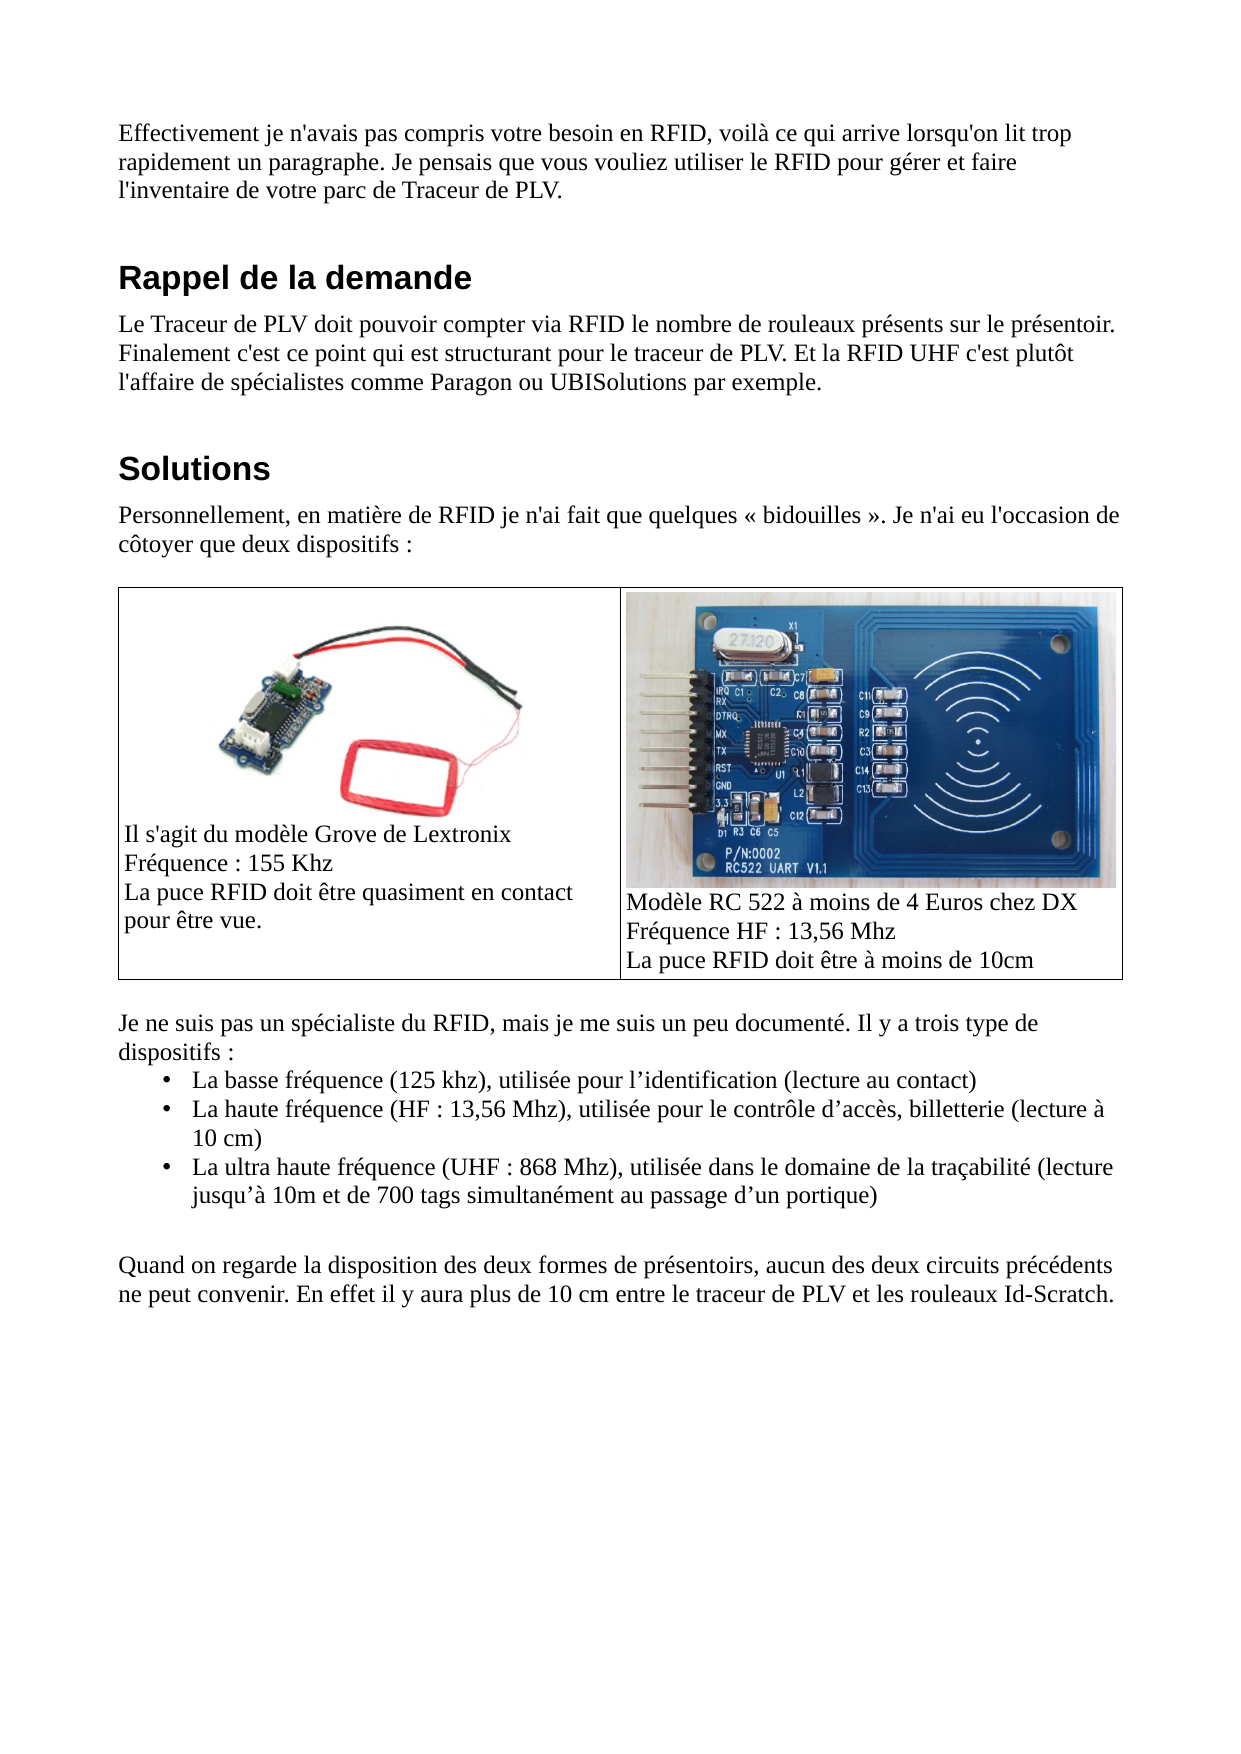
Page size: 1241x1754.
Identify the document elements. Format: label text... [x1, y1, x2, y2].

table_header Il s'agit du modèle Grove de Lextronix Fréquence : 155 Khz La puce RFID doit être quasiment en contact pour être vue. [119, 588, 620, 979]
text Finalement c'est ce point qui est structurant pour le traceur de PLV. Et la RFID UHF c'est plutôt l'affaire de spécialistes comme Paragon ou UBISolutions par exemple. [118, 338, 1122, 396]
text Je ne suis pas un spécialiste du RFID, mais je me suis un peu documenté. Il y a trois type de dispositifs : [118, 1008, 1122, 1066]
text Effectivement je n'avais pas compris votre besoin en RFID, voilà ce qui arrive lorsqu'on lit trop rapidement un paragraphe. Je pensais que vous vouliez utiliser le RFID pour gérer et faire l'inventaire de votre parc de Traceur de PLV. [118, 118, 1122, 204]
text Personnellement, en matière de RFID je n'ai fait que quelques « bidouilles ». Je n'ai eu l'occasion de côtoyer que deux dispositifs : [118, 500, 1122, 558]
list La haute fréquence (HF : 13,56 Mhz), utilisée pour le contrôle d’accès, billetterie (lecture à 10 cm) [162, 1094, 1122, 1152]
table_header Modèle RC 522 à moins de 4 Euros chez DX Fréquence HF : 13,56 Mhz La puce RFID doit être à moins de 10cm [621, 593, 1122, 979]
subtitle Rappel de la demande [118, 258, 1122, 297]
subtitle Solutions [118, 449, 1122, 488]
picture [123, 621, 615, 820]
picture [625, 592, 1117, 888]
text Quand on regarde la disposition des deux formes de présentoirs, aucun des deux circuits précédents ne peut convenir. En effet il y aura plus de 10 cm entre le traceur de PLV et les rouleaux Id-Scratch. [118, 1251, 1122, 1308]
text Le Traceur de PLV doit pouvoir compter via RFID le nombre de rouleaux présents sur le présentoir. [118, 309, 1122, 338]
list La basse fréquence (125 khz), utilisée pour l’identification (lecture au contact) [162, 1066, 1122, 1094]
list La ultra haute fréquence (UHF : 868 Mhz), utilisée dans le domaine de la traçabilité (lecture jusqu’à 10m et de 700 tags simultanément au passage d’un portique) [162, 1152, 1122, 1209]
